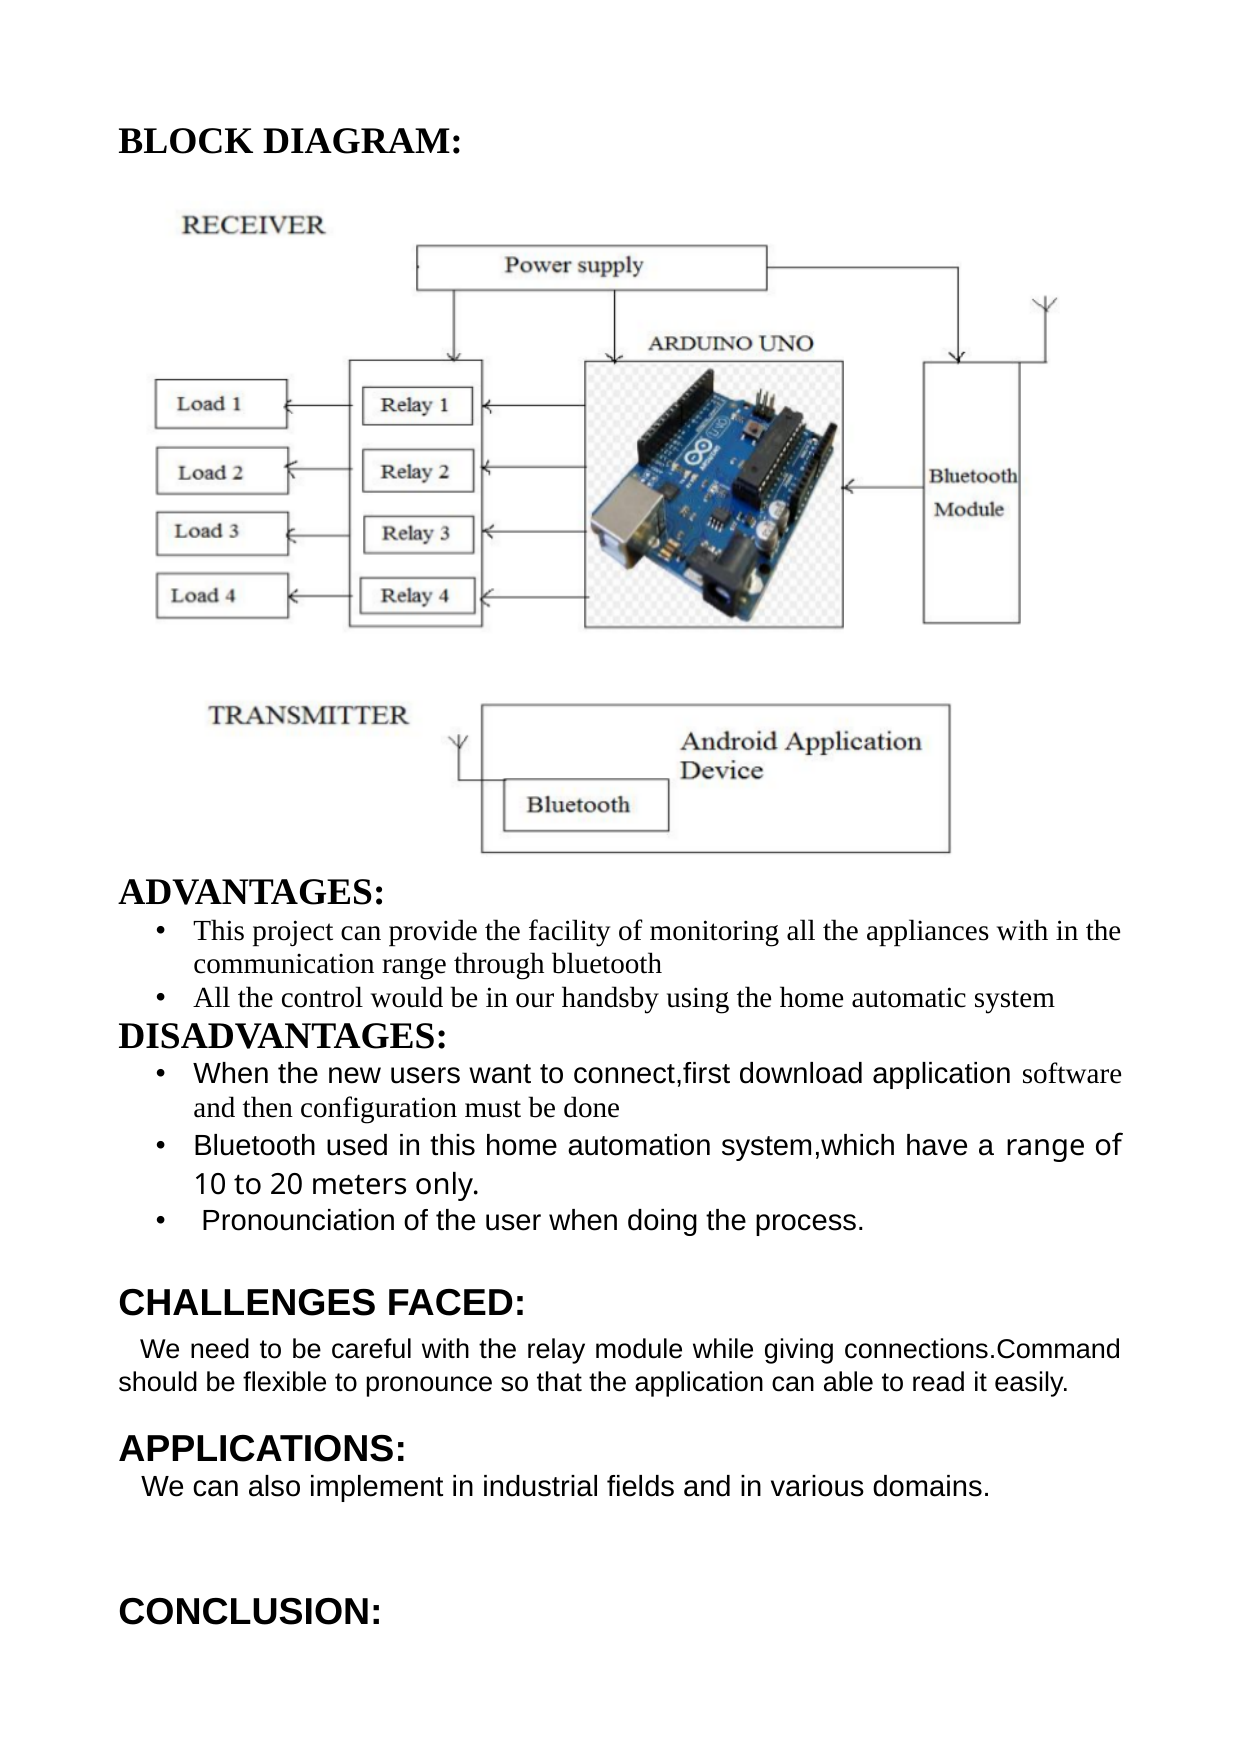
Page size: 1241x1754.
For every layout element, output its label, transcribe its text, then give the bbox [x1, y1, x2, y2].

list Bluetooth used in this home automation system,which have a range of 10 to 20 meters only. [156, 1124, 1122, 1203]
text BLOCK DIAGRAM: [118, 118, 1122, 161]
text ADVANTAGES: [118, 870, 1122, 913]
text We can also implement in industrial fields and in various domains. [118, 1469, 1122, 1503]
list Pronounciation of the user when doing the process. [156, 1203, 1122, 1237]
text DISADVANTAGES: [118, 1013, 1122, 1057]
list When the new users want to connect,first download application software and then configuration must be done [156, 1057, 1122, 1124]
list This project can provide the facility of monitoring all the appliances with in the communication range through bluetooth [156, 913, 1122, 980]
text CONCLUSION: [118, 1589, 1122, 1632]
text CHALLENGES FACED: [118, 1280, 1122, 1323]
text APPLICATIONS: [118, 1426, 1122, 1469]
list All the control would be in our handsby using the home automatic system [156, 980, 1122, 1013]
text We need to be careful with the relay module while giving connections.Command should be flexible to pronounce so that the application can able to read it easily. [118, 1323, 1122, 1398]
picture [118, 197, 1123, 870]
